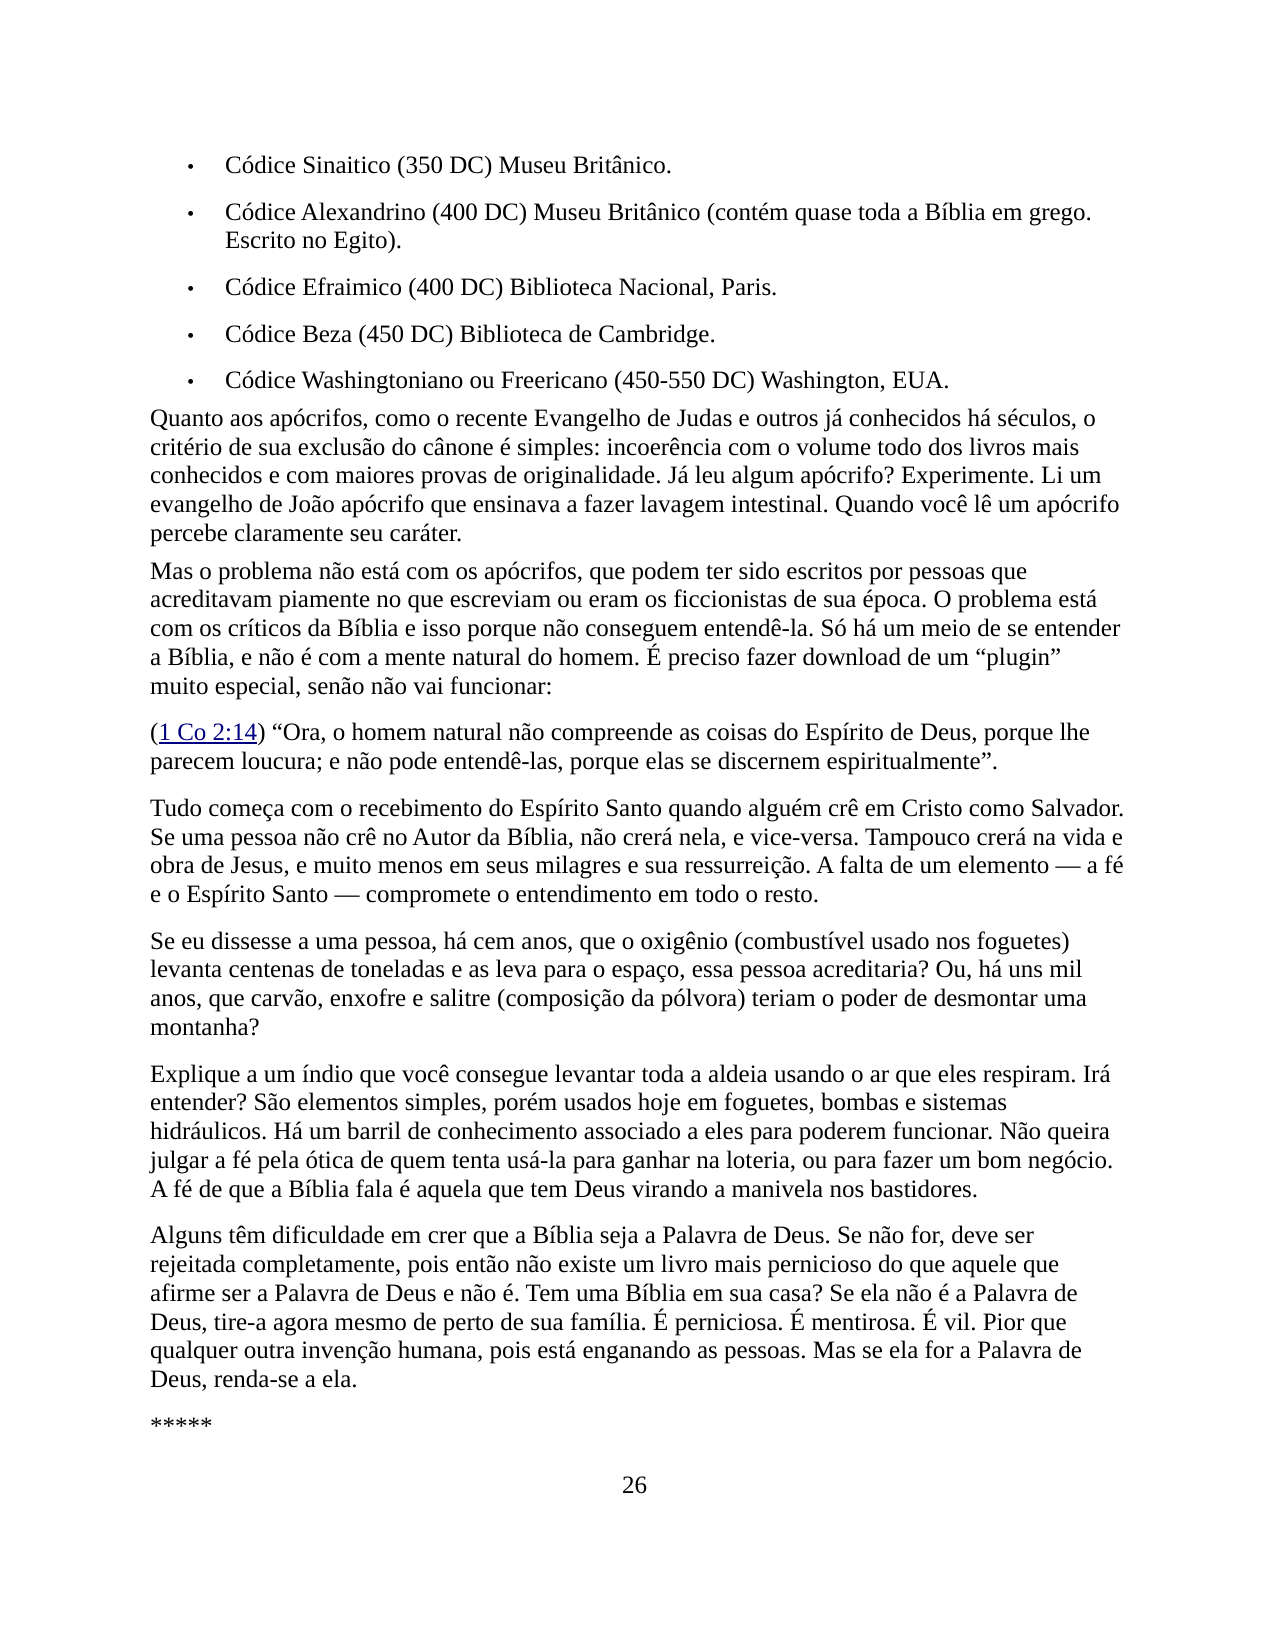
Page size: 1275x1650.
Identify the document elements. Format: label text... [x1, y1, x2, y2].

list Códice Efraimico (400 DC) Biblioteca Nacional, Paris. [187, 272, 1125, 301]
text Mas o problema não está com os apócrifos, que podem ter sido escritos por pessoas que acreditavam piamente no que escreviam ou eram os ficcionistas de sua época. O problema está com os críticos da Bíblia e isso porque não conseguem entendê-la. Só há um meio de se entender a Bíblia, e não é com a mente natural do homem. É preciso fazer download de um “plugin” muito especial, senão não vai funcionar: [150, 556, 1125, 699]
text Quanto aos apócrifos, como o recente Evangelho de Judas e outros já conhecidos há séculos, o critério de sua exclusão do cânone é simples: incoerência com o volume todo dos livros mais conhecidos e com maiores provas de originalidade. Já leu algum apócrifo? Experimente. Li um evangelho de João apócrifo que ensinava a fazer lavagem intestinal. Quando você lê um apócrifo percebe claramente seu caráter. [150, 403, 1125, 547]
text Explique a um índio que você consegue levantar toda a aldeia usando o ar que eles respiram. Irá entender? São elementos simples, porém usados hoje em foguetes, bombas e sistemas hidráulicos. Há um barril de conhecimento associado a eles para poderem funcionar. Não queira julgar a fé pela ótica de quem tenta usá-la para ganhar na loteria, ou para fazer um bom negócio. A fé de que a Bíblia fala é aquela que tem Deus virando a manivela nos bastidores. [150, 1059, 1125, 1202]
list Códice Alexandrino (400 DC) Museu Britânico (contém quase toda a Bíblia em grego. Escrito no Egito). [187, 197, 1125, 254]
text Se eu dissesse a uma pessoa, há cem anos, que o oxigênio (combustível usado nos foguetes) levanta centenas de toneladas e as leva para o espaço, essa pessoa acreditaria? Ou, há uns mil anos, que carvão, enxofre e salitre (composição da pólvora) teriam o poder de desmontar uma montanha? [150, 926, 1125, 1041]
list Códice Sinaitico (350 DC) Museu Britânico. [187, 150, 1125, 179]
text ***** [150, 1411, 1125, 1439]
text Alguns têm dificuldade em crer que a Bíblia seja a Palavra de Deus. Se não for, deve ser rejeitada completamente, pois então não existe um livro mais pernicioso do que aquele que afirme ser a Palavra de Deus e não é. Tem uma Bíblia em sua casa? Se ela não é a Palavra de Deus, tire-a agora mesmo de perto de sua família. É perniciosa. É mentirosa. É vil. Pior que qualquer outra invenção humana, pois está enganando as pessoas. Mas se ela for a Palavra de Deus, renda-se a ela. [150, 1220, 1125, 1393]
list Códice Beza (450 DC) Biblioteca de Cambridge. [187, 319, 1125, 347]
list Códice Washingtoniano ou Freericano (450-550 DC) Washington, EUA. [187, 365, 1125, 394]
text (1 Co 2:14) “Ora, o homem natural não compreende as coisas do Espírito de Deus, porque lhe parecem loucura; e não pode entendê-las, porque elas se discernem espiritualmente”. [150, 717, 1125, 775]
text Tudo começa com o recebimento do Espírito Santo quando alguém crê em Cristo como Salvador. Se uma pessoa não crê no Autor da Bíblia, não crerá nela, e vice-versa. Tampouco crerá na vida e obra de Jesus, e muito menos em seus milagres e sua ressurreição. A falta de um elemento — a fé e o Espírito Santo — compromete o entendimento em todo o resto. [150, 793, 1125, 908]
